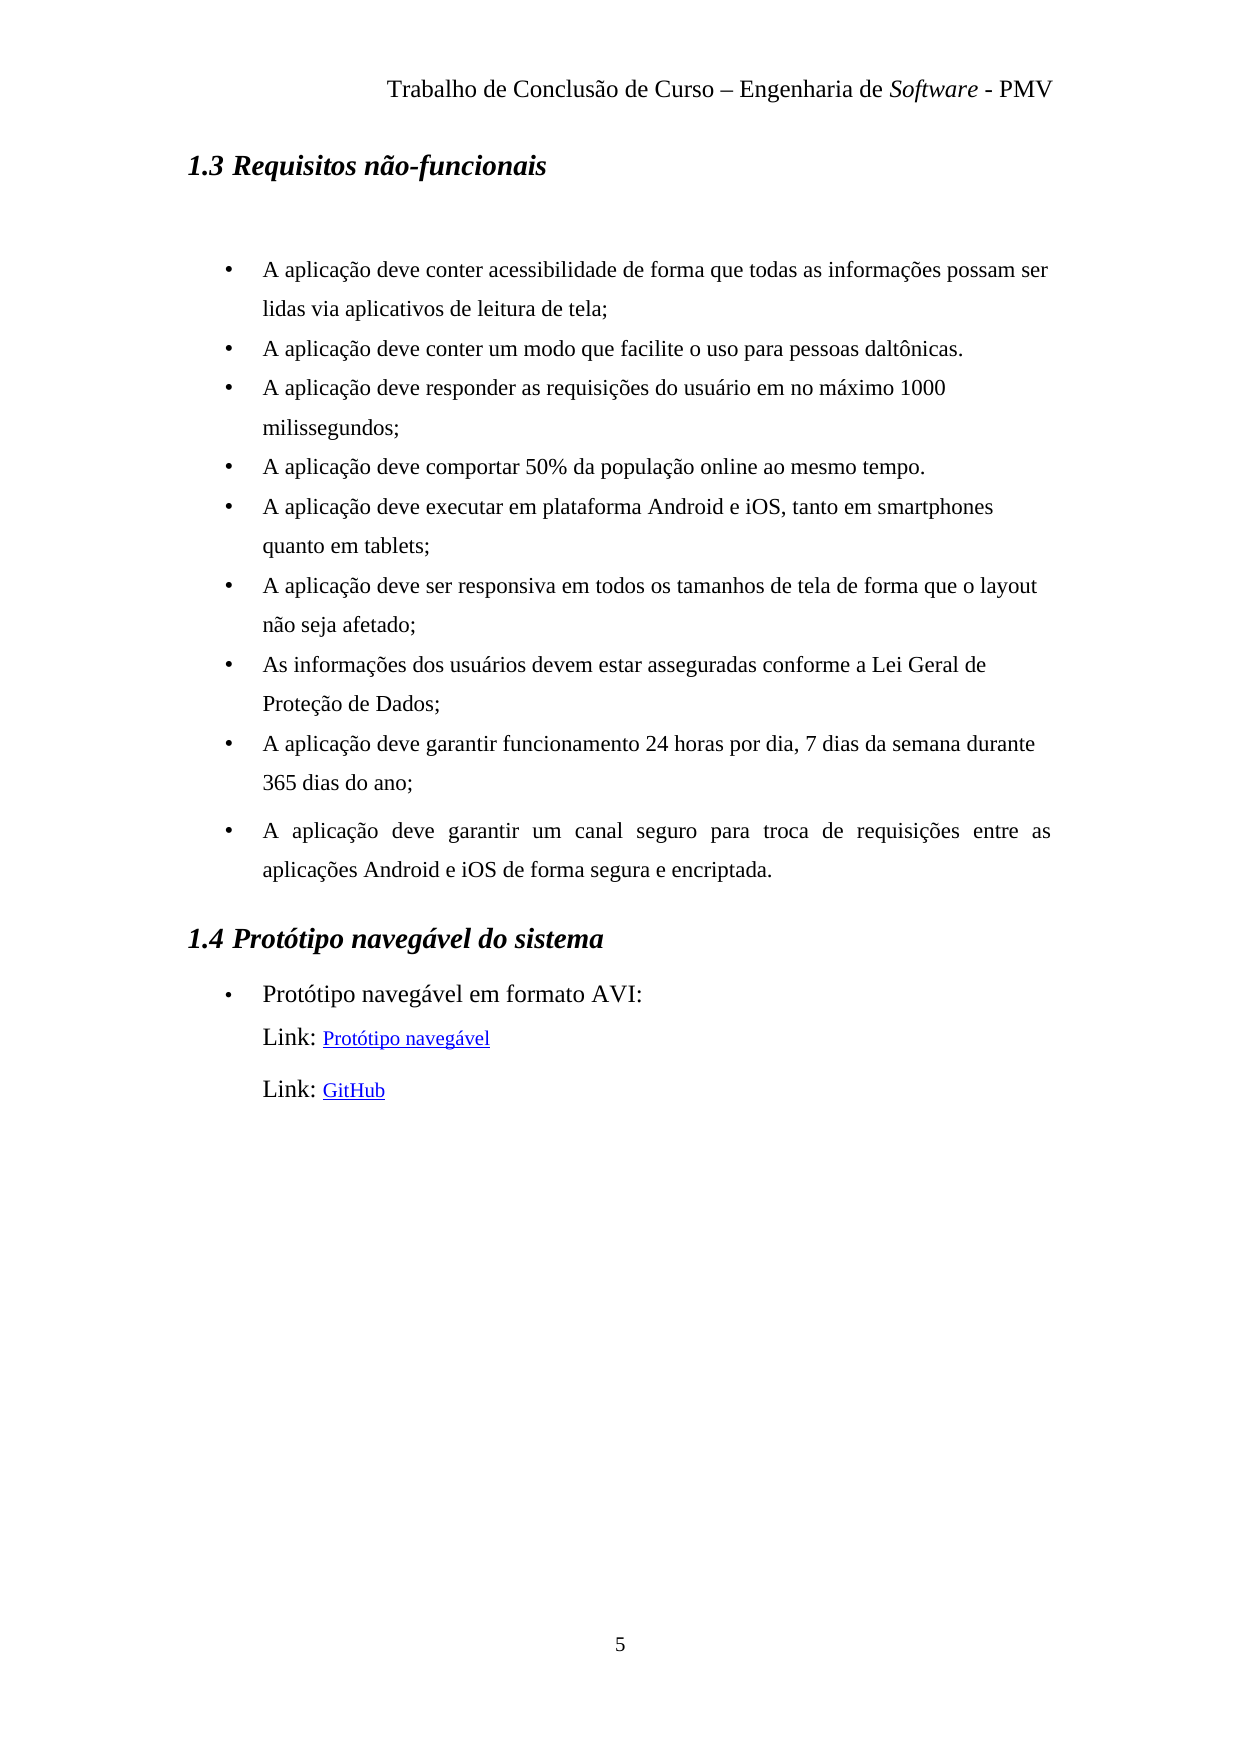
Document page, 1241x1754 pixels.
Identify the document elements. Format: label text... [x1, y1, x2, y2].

list A aplicação deve conter acessibilidade de forma que todas as informações possam ser lidas via aplicativos de leitura de tela; [225, 256, 1053, 322]
list Link: GitHub [225, 1074, 1053, 1139]
subtitle Requisitos não-funcionais [187, 148, 1053, 181]
list Protótipo navegável em formato AVI: Link: Protótipo navegável [225, 979, 1053, 1051]
list A aplicação deve executar em plataforma Android e iOS, tanto em smartphones quanto em tablets; [225, 493, 1053, 558]
subtitle Protótipo navegável do sistema [187, 921, 1053, 954]
list A aplicação deve garantir um canal seguro para troca de requisições entre as aplicações Android e iOS de forma segura e encriptada. [225, 817, 1053, 883]
list A aplicação deve conter um modo que facilite o uso para pessoas daltônicas. [225, 335, 1053, 361]
list A aplicação deve ser responsiva em todos os tamanhos de tela de forma que o layout não seja afetado; [225, 572, 1053, 637]
list As informações dos usuários devem estar asseguradas conforme a Lei Geral de Proteção de Dados; [225, 651, 1053, 716]
list A aplicação deve comportar 50% da população online ao mesmo tempo. [225, 453, 1053, 479]
list A aplicação deve responder as requisições do usuário em no máximo 1000 milissegundos; [225, 374, 1053, 440]
list A aplicação deve garantir funcionamento 24 horas por dia, 7 dias da semana durante 365 dias do ano; [225, 729, 1053, 795]
